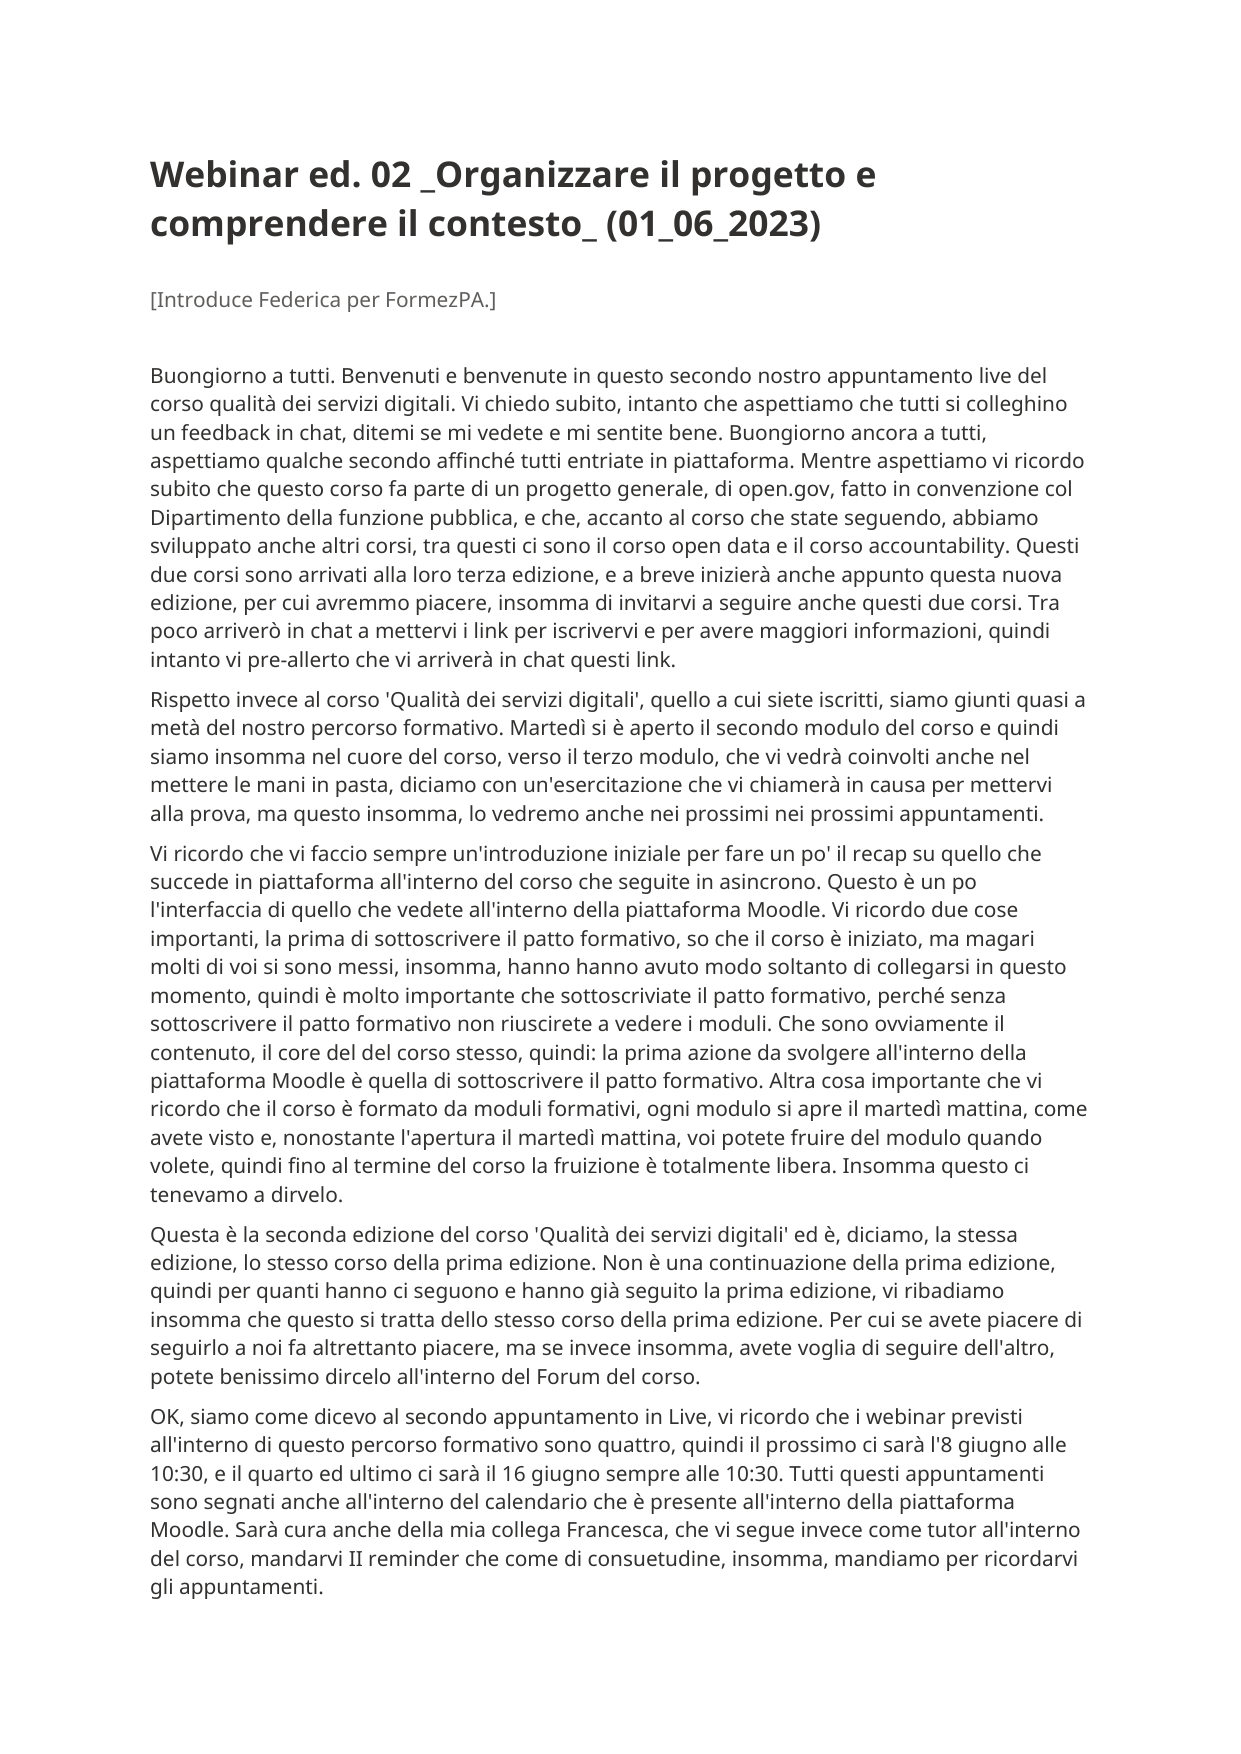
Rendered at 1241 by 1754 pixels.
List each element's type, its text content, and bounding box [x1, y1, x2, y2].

text [Introduce Federica per FormezPA.] [150, 257, 1090, 314]
text OK, siamo come dicevo al secondo appuntamento in Live, vi ricordo che i webinar previsti all'interno di questo percorso formativo sono quattro, quindi il prossimo ci sarà l'8 giugno alle 10:30, e il quarto ed ultimo ci sarà il 16 giugno sempre alle 10:30. Tutti questi appuntamenti sono segnati anche all'interno del calendario che è presente all'interno della piattaforma Moodle. Sarà cura anche della mia collega Francesca, che vi segue invece come tutor all'interno del corso, mandarvi II reminder che come di consuetudine, insomma, mandiamo per ricordarvi gli appuntamenti. [150, 1402, 1090, 1601]
text Rispetto invece al corso 'Qualità dei servizi digitali', quello a cui siete iscritti, siamo giunti quasi a metà del nostro percorso formativo. Martedì si è aperto il secondo modulo del corso e quindi siamo insomma nel cuore del corso, verso il terzo modulo, che vi vedrà coinvolti anche nel mettere le mani in pasta, diciamo con un'esercitazione che vi chiamerà in causa per mettervi alla prova, ma questo insomma, lo vedremo anche nei prossimi nei prossimi appuntamenti. [150, 685, 1090, 827]
text Buongiorno a tutti. Benvenuti e benvenute in questo secondo nostro appuntamento live del corso qualità dei servizi digitali. Vi chiedo subito, intanto che aspettiamo che tutti si colleghino un feedback in chat, ditemi se mi vedete e mi sentite bene. Buongiorno ancora a tutti, aspettiamo qualche secondo affinché tutti entriate in piattaforma. Mentre aspettiamo vi ricordo subito che questo corso fa parte di un progetto generale, di open.gov, fatto in convenzione col Dipartimento della funzione pubblica, e che, accanto al corso che state seguendo, abbiamo sviluppato anche altri corsi, tra questi ci sono il corso open data e il corso accountability. Questi due corsi sono arrivati alla loro terza edizione, e a breve inizierà anche appunto questa nuova edizione, per cui avremmo piacere, insomma di invitarvi a seguire anche questi due corsi. Tra poco arriverò in chat a mettervi i link per iscrivervi e per avere maggiori informazioni, quindi intanto vi pre-allerto che vi arriverà in chat questi link. [150, 361, 1090, 673]
text Vi ricordo che vi faccio sempre un'introduzione iniziale per fare un po' il recap su quello che succede in piattaforma all'interno del corso che seguite in asincrono. Questo è un po l'interfaccia di quello che vedete all'interno della piattaforma Moodle. Vi ricordo due cose importanti, la prima di sottoscrivere il patto formativo, so che il corso è iniziato, ma magari molti di voi si sono messi, insomma, hanno hanno avuto modo soltanto di collegarsi in questo momento, quindi è molto importante che sottoscriviate il patto formativo, perché senza sottoscrivere il patto formativo non riuscirete a vedere i moduli. Che sono ovviamente il contenuto, il core del del corso stesso, quindi: la prima azione da svolgere all'interno della piattaforma Moodle è quella di sottoscrivere il patto formativo. Altra cosa importante che vi ricordo che il corso è formato da moduli formativi, ogni modulo si apre il martedì mattina, come avete visto e, nonostante l'apertura il martedì mattina, voi potete fruire del modulo quando volete, quindi fino al termine del corso la fruizione è totalmente libera. Insomma questo ci tenevamo a dirvelo. [150, 839, 1090, 1208]
text Webinar ed. 02 _Organizzare il progetto e comprendere il contesto_ (01_06_2023) [150, 150, 1090, 246]
text Questa è la seconda edizione del corso 'Qualità dei servizi digitali' ed è, diciamo, la stessa edizione, lo stesso corso della prima edizione. Non è una continuazione della prima edizione, quindi per quanti hanno ci seguono e hanno già seguito la prima edizione, vi ribadiamo insomma che questo si tratta dello stesso corso della prima edizione. Per cui se avete piacere di seguirlo a noi fa altrettanto piacere, ma se invece insomma, avete voglia di seguire dell'altro, potete benissimo dircelo all'interno del Forum del corso. [150, 1220, 1090, 1390]
